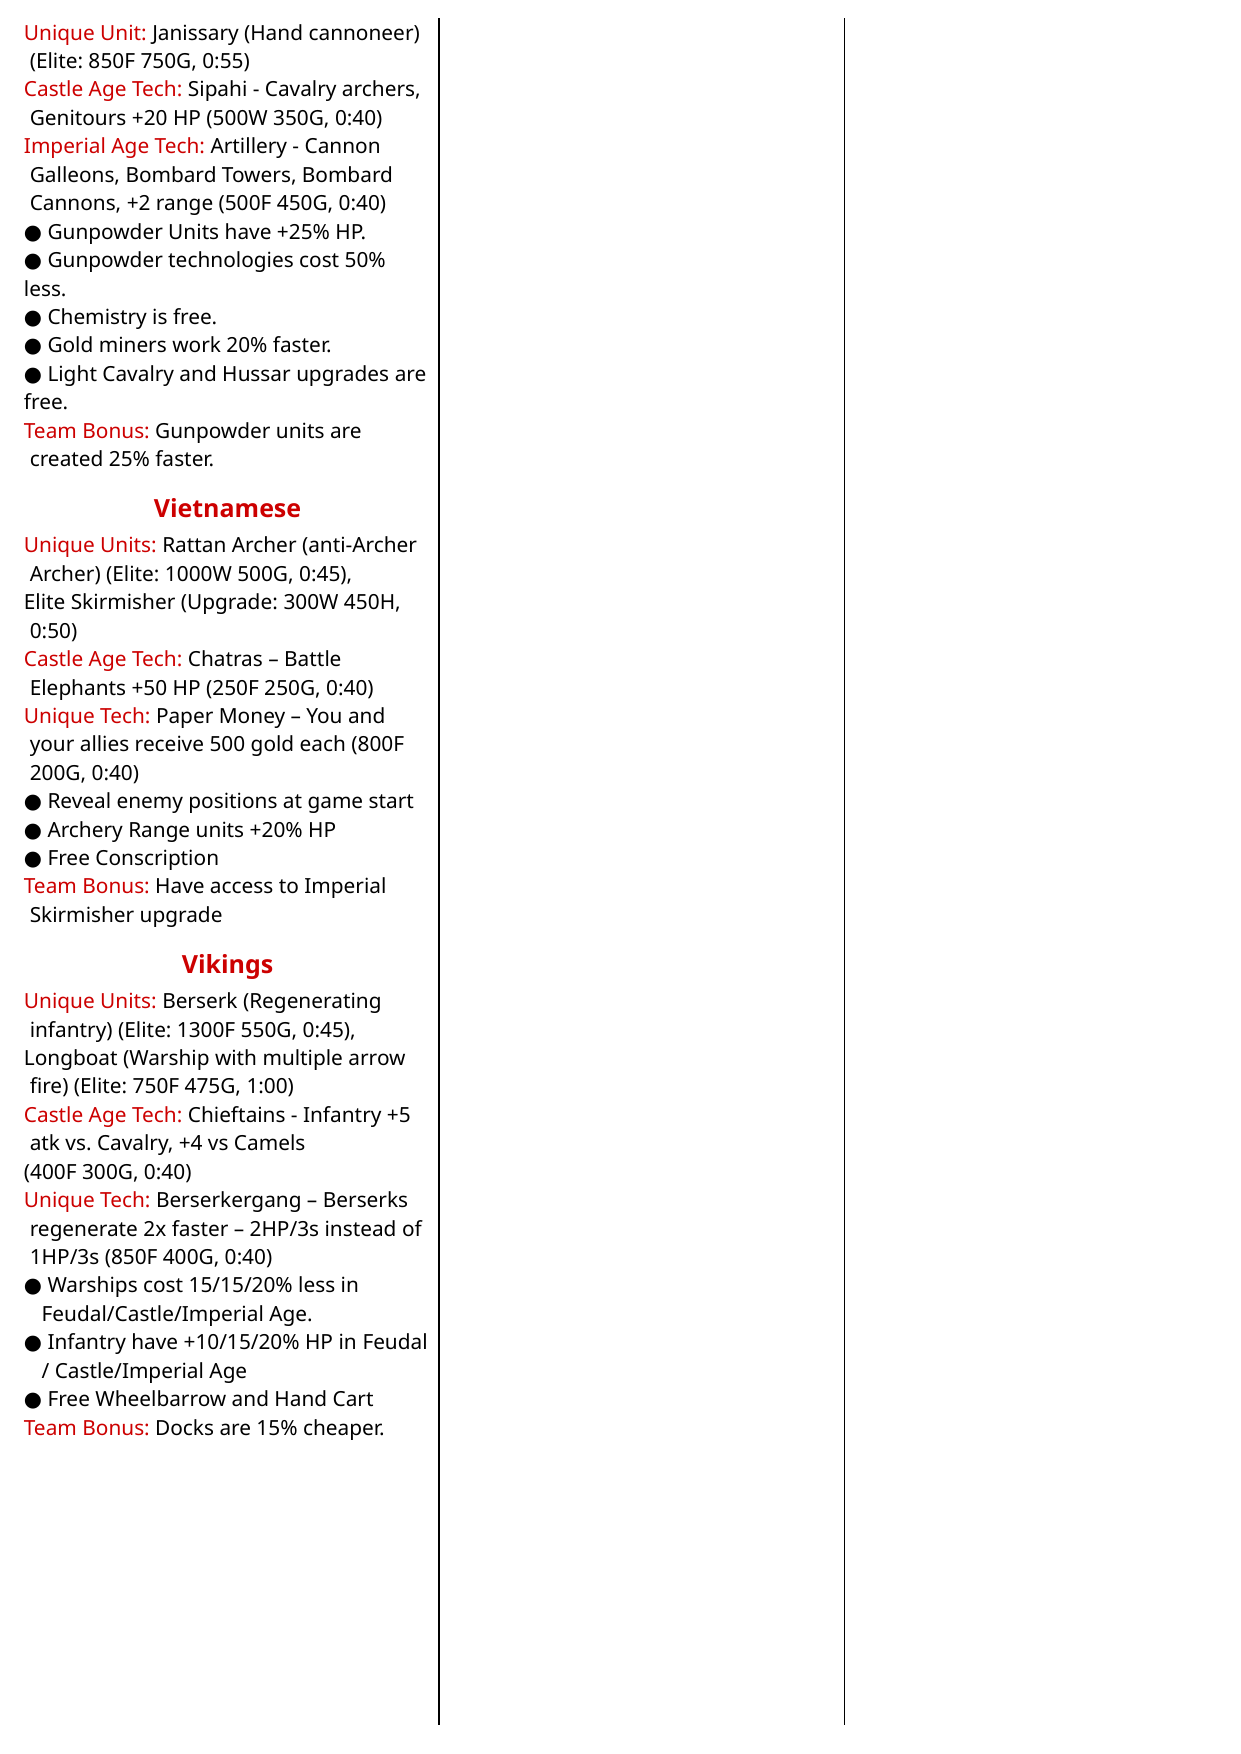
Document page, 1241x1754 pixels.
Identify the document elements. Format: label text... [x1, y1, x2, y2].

text Elite Skirmisher (Upgrade: 300W 450H, 0:50) [24, 587, 431, 644]
text Unique Units: Rattan Archer (anti-Archer Archer) (Elite: 1000W 500G, 0:45), [24, 530, 431, 587]
text Unique Tech: Berserkergang – Berserks regenerate 2x faster – 2HP/3s instead of 1HP/3s (850F 400G, 0:40) [24, 1185, 431, 1271]
text Unique Unit: Janissary (Hand cannoneer) (Elite: 850F 750G, 0:55) [24, 18, 431, 74]
text Vikings [24, 946, 431, 980]
text (400F 300G, 0:40) [24, 1157, 431, 1185]
text ● Gunpowder technologies cost 50% less. [24, 245, 431, 302]
text ● Gunpowder Units have +25% HP. [24, 217, 431, 245]
text Unique Units: Berserk (Regenerating infantry) (Elite: 1300F 550G, 0:45), [24, 986, 431, 1043]
text ● Light Cavalry and Hussar upgrades are free. [24, 359, 431, 416]
text Longboat (Warship with multiple arrow fire) (Elite: 750F 475G, 1:00) [24, 1043, 431, 1100]
text ● Free Conscription [24, 843, 431, 872]
text Unique Tech: Paper Money – You and your allies receive 500 gold each (800F 200G, 0:40) [24, 701, 431, 786]
text ● Infantry have +10/15/20% HP in Feudal / Castle/Imperial Age [24, 1327, 431, 1384]
text ● Archery Range units +20% HP [24, 815, 431, 843]
text Team Bonus: Have access to Imperial Skirmisher upgrade [24, 872, 431, 928]
text Team Bonus: Gunpowder units are created 25% faster. [24, 416, 431, 473]
text ● Warships cost 15/15/20% less in Feudal/Castle/Imperial Age. [24, 1271, 431, 1327]
text Castle Age Tech: Sipahi - Cavalry archers, Genitours +20 HP (500W 350G, 0:40) [24, 74, 431, 131]
text ● Reveal enemy positions at game start [24, 786, 431, 815]
text ● Free Wheelbarrow and Hand Cart [24, 1384, 431, 1413]
text Vietnamese [24, 490, 431, 524]
text Castle Age Tech: Chieftains - Infantry +5 atk vs. Cavalry, +4 vs Camels [24, 1100, 431, 1157]
text Imperial Age Tech: Artillery - Cannon Galleons, Bombard Towers, Bombard Cannons, +2 range (500F 450G, 0:40) [24, 131, 431, 217]
text Castle Age Tech: Chatras – Battle Elephants +50 HP (250F 250G, 0:40) [24, 644, 431, 701]
text ● Chemistry is free. [24, 302, 431, 331]
text ● Gold miners work 20% faster. [24, 331, 431, 359]
text Team Bonus: Docks are 15% cheaper. [24, 1413, 431, 1441]
